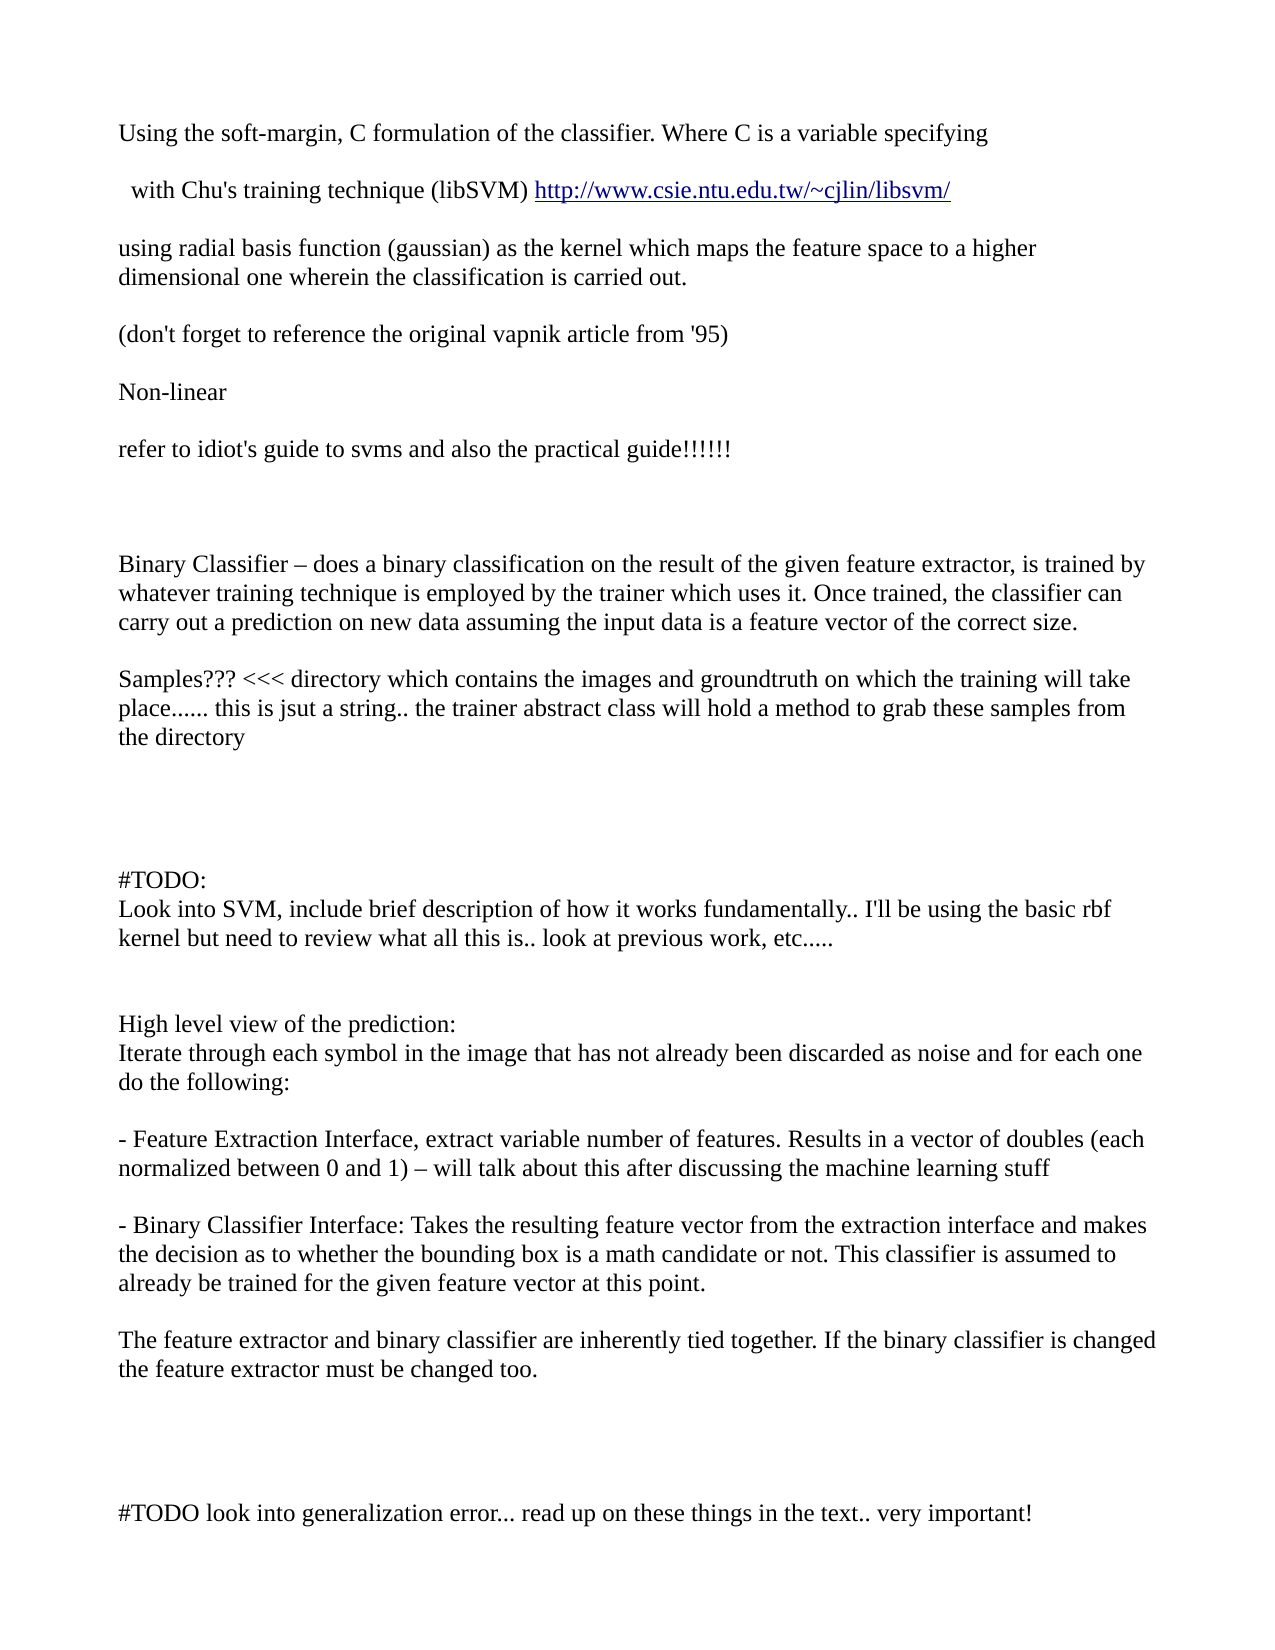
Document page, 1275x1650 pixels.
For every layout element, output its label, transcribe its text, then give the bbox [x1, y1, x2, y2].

text (don't forget to reference the original vapnik article from '95) [118, 319, 1157, 348]
text High level view of the prediction: [118, 1009, 1157, 1038]
text using radial basis function (gaussian) as the kernel which maps the feature space to a higher dimensional one wherein the classification is carried out. [118, 233, 1157, 291]
text refer to idiot's guide to svms and also the practical guide!!!!!! [118, 434, 1157, 463]
text - Feature Extraction Interface, extract variable number of features. Results in a vector of doubles (each normalized between 0 and 1) – will talk about this after discussing the machine learning stuff [118, 1124, 1157, 1182]
text #TODO look into generalization error... read up on these things in the text.. very important! [118, 1498, 1157, 1527]
text Iterate through each symbol in the image that has not already been discarded as noise and for each one do the following: [118, 1038, 1157, 1096]
text Using the soft-margin, C formulation of the classifier. Where C is a variable specifying [118, 118, 1157, 147]
text Non-linear [118, 377, 1157, 406]
text Binary Classifier – does a binary classification on the result of the given feature extractor, is trained by whatever training technique is employed by the trainer which uses it. Once trained, the classifier can carry out a prediction on new data assuming the input data is a feature vector of the correct size. [118, 549, 1157, 636]
text The feature extractor and binary classifier are inherently tied together. If the binary classifier is changed the feature extractor must be changed too. [118, 1326, 1157, 1383]
text with Chu's training technique (libSVM) http://www.csie.ntu.edu.tw/~cjlin/libsvm/ [118, 176, 1157, 204]
text - Binary Classifier Interface: Takes the resulting feature vector from the extraction interface and makes the decision as to whether the bounding box is a math candidate or not. This classifier is assumed to already be trained for the given feature vector at this point. [118, 1211, 1157, 1297]
text Samples??? <<< directory which contains the images and groundtruth on which the training will take place...... this is jsut a string.. the trainer abstract class will hold a method to grab these samples from the directory [118, 664, 1157, 751]
text #TODO: [118, 866, 1157, 894]
text Look into SVM, include brief description of how it works fundamentally.. I'll be using the basic rbf kernel but need to review what all this is.. look at previous work, etc..... [118, 894, 1157, 952]
